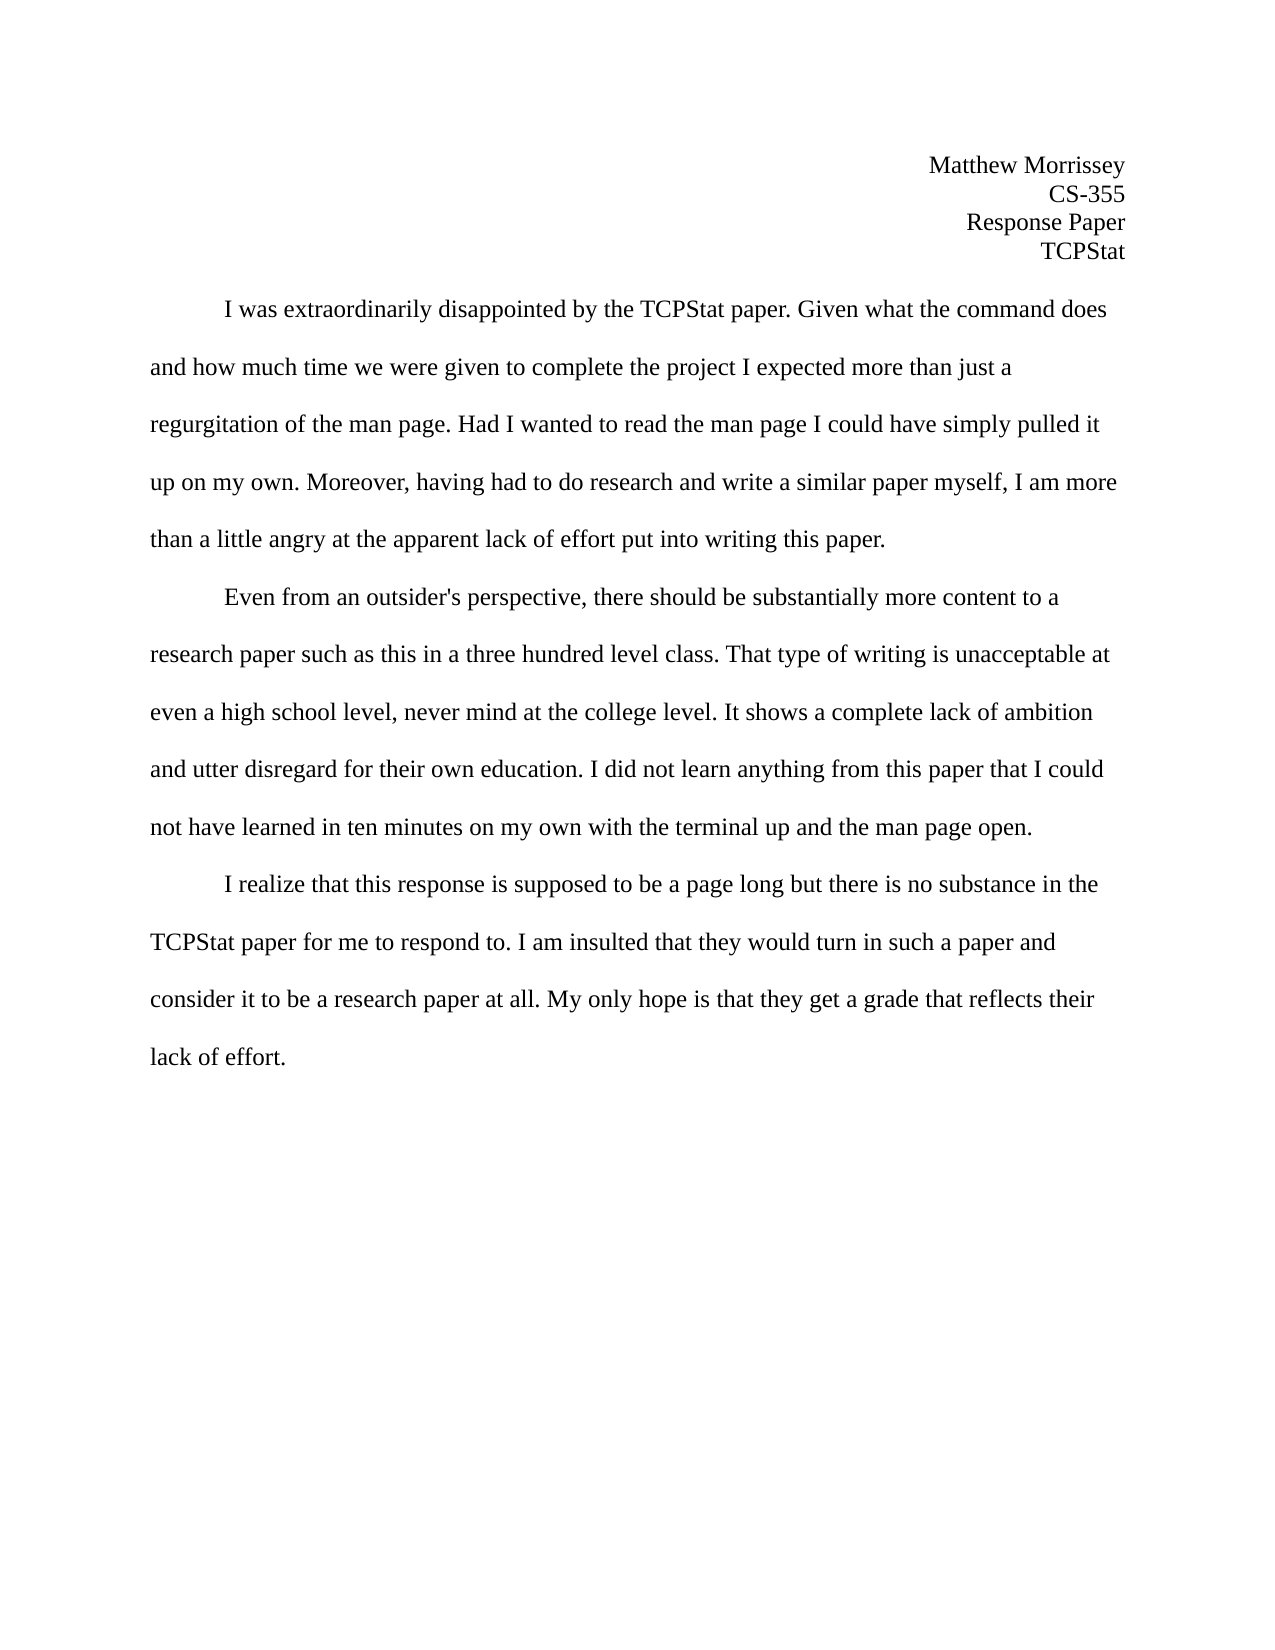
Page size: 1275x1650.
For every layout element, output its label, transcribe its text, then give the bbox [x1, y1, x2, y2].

text I realize that this response is supposed to be a page long but there is no substance in the TCPStat paper for me to respond to. I am insulted that they would turn in such a paper and consider it to be a research paper at all. My only hope is that they get a grade that reflects their lack of effort. [150, 869, 1125, 1071]
text Even from an outsider's perspective, there should be substantially more content to a research paper such as this in a three hundred level class. That type of writing is unacceptable at even a high school level, never mind at the college level. It shows a complete lack of ambition and utter disregard for their own education. I did not learn anything from this paper that I could not have learned in ten minutes on my own with the terminal up and the man page open. [150, 582, 1125, 841]
text I was extraordinarily disappointed by the TCPStat paper. Given what the command does and how much time we were given to complete the project I expected more than just a regurgitation of the man page. Had I wanted to read the man page I could have simply pulled it up on my own. Moreover, having had to do research and write a similar paper myself, I am more than a little angry at the apparent lack of effort put into writing this paper. [150, 294, 1125, 553]
